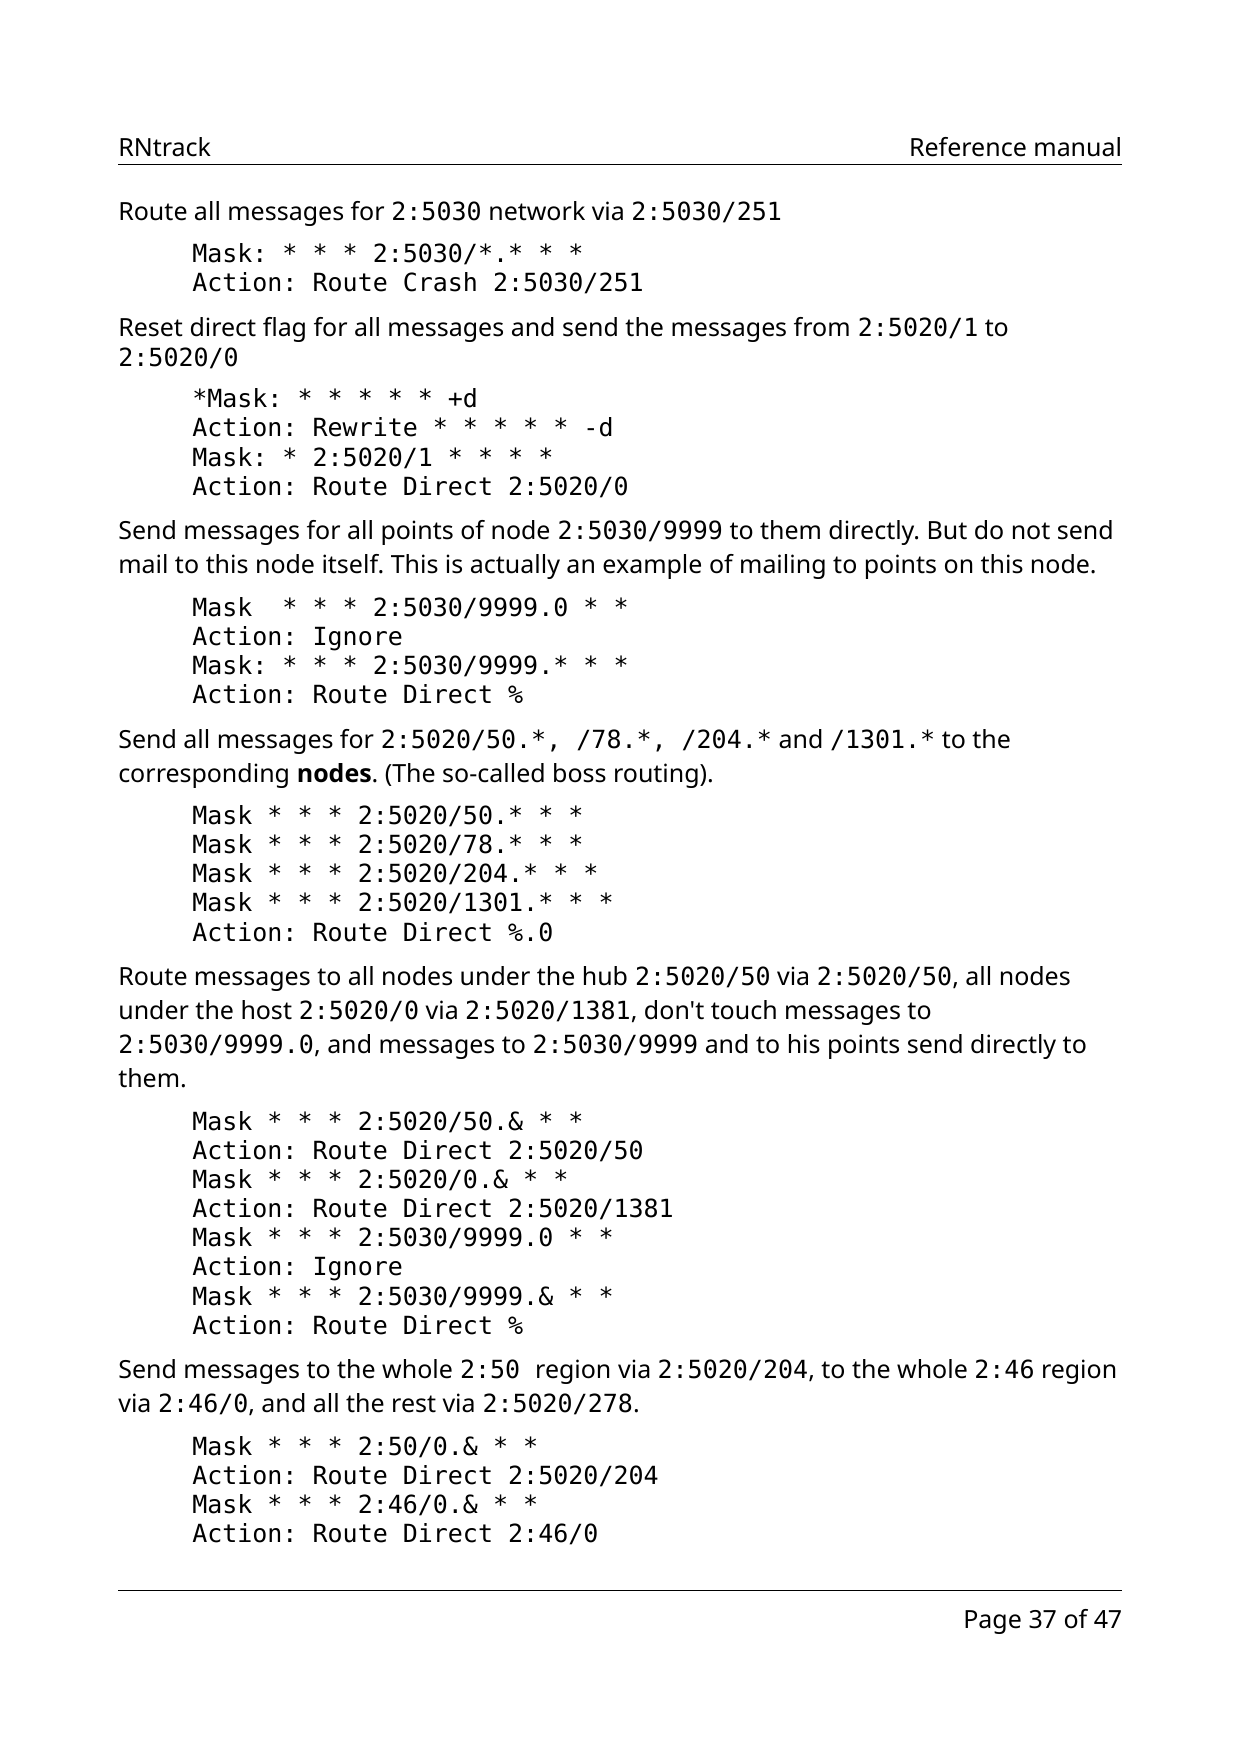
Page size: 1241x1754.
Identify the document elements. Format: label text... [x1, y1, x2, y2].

text Mask * * * 2:5020/50.& * * Action: Route Direct 2:5020/50 Mask * * * 2:5020/0.& * * Action: Route Direct 2:5020/1381 Mask * * * 2:5030/9999.0 * * Action: Ignore Mask * * * 2:5030/9999.& * * Action: Route Direct % [192, 1107, 1122, 1340]
text Send messages to the whole 2:50 region via 2:5020/204, to the whole 2:46 region via 2:46/0, and all the rest via 2:5020/278. [118, 1352, 1122, 1420]
text *Mask: * * * * * +d Action: Rewrite * * * * * -d Mask: * 2:5020/1 * * * * Action: Route Direct 2:5020/0 [192, 384, 1122, 501]
text Route all messages for 2:5030 network via 2:5030/251 [118, 193, 1122, 228]
text Mask * * * 2:50/0.& * * Action: Route Direct 2:5020/204 Mask * * * 2:46/0.& * * Action: Route Direct 2:46/0 [192, 1432, 1122, 1548]
text Mask * * * 2:5020/50.* * * Mask * * * 2:5020/78.* * * Mask * * * 2:5020/204.* * * Mask * * * 2:5020/1301.* * * Action: Route Direct %.0 [192, 801, 1122, 947]
text Mask * * * 2:5030/9999.0 * * Action: Ignore Mask: * * * 2:5030/9999.* * * Action: Route Direct % [192, 593, 1122, 709]
text Route messages to all nodes under the hub 2:5020/50 via 2:5020/50, all nodes under the host 2:5020/0 via 2:5020/1381, don't touch messages to 2:5030/9999.0, and messages to 2:5030/9999 and to his points send directly to them. [118, 959, 1122, 1095]
text Reset direct flag for all messages and send the messages from 2:5020/1 to 2:5020/0 [118, 309, 1122, 373]
text Send all messages for 2:5020/50.*, /78.*, /204.* and /1301.* to the corresponding nodes. (The so-called boss routing). [118, 721, 1122, 789]
text Mask: * * * 2:5030/*.* * * Action: Route Crash 2:5030/251 [192, 239, 1122, 298]
text Send messages for all points of node 2:5030/9999 to them directly. But do not send mail to this node itself. This is actually an example of mailing to points on this node. [118, 513, 1122, 581]
